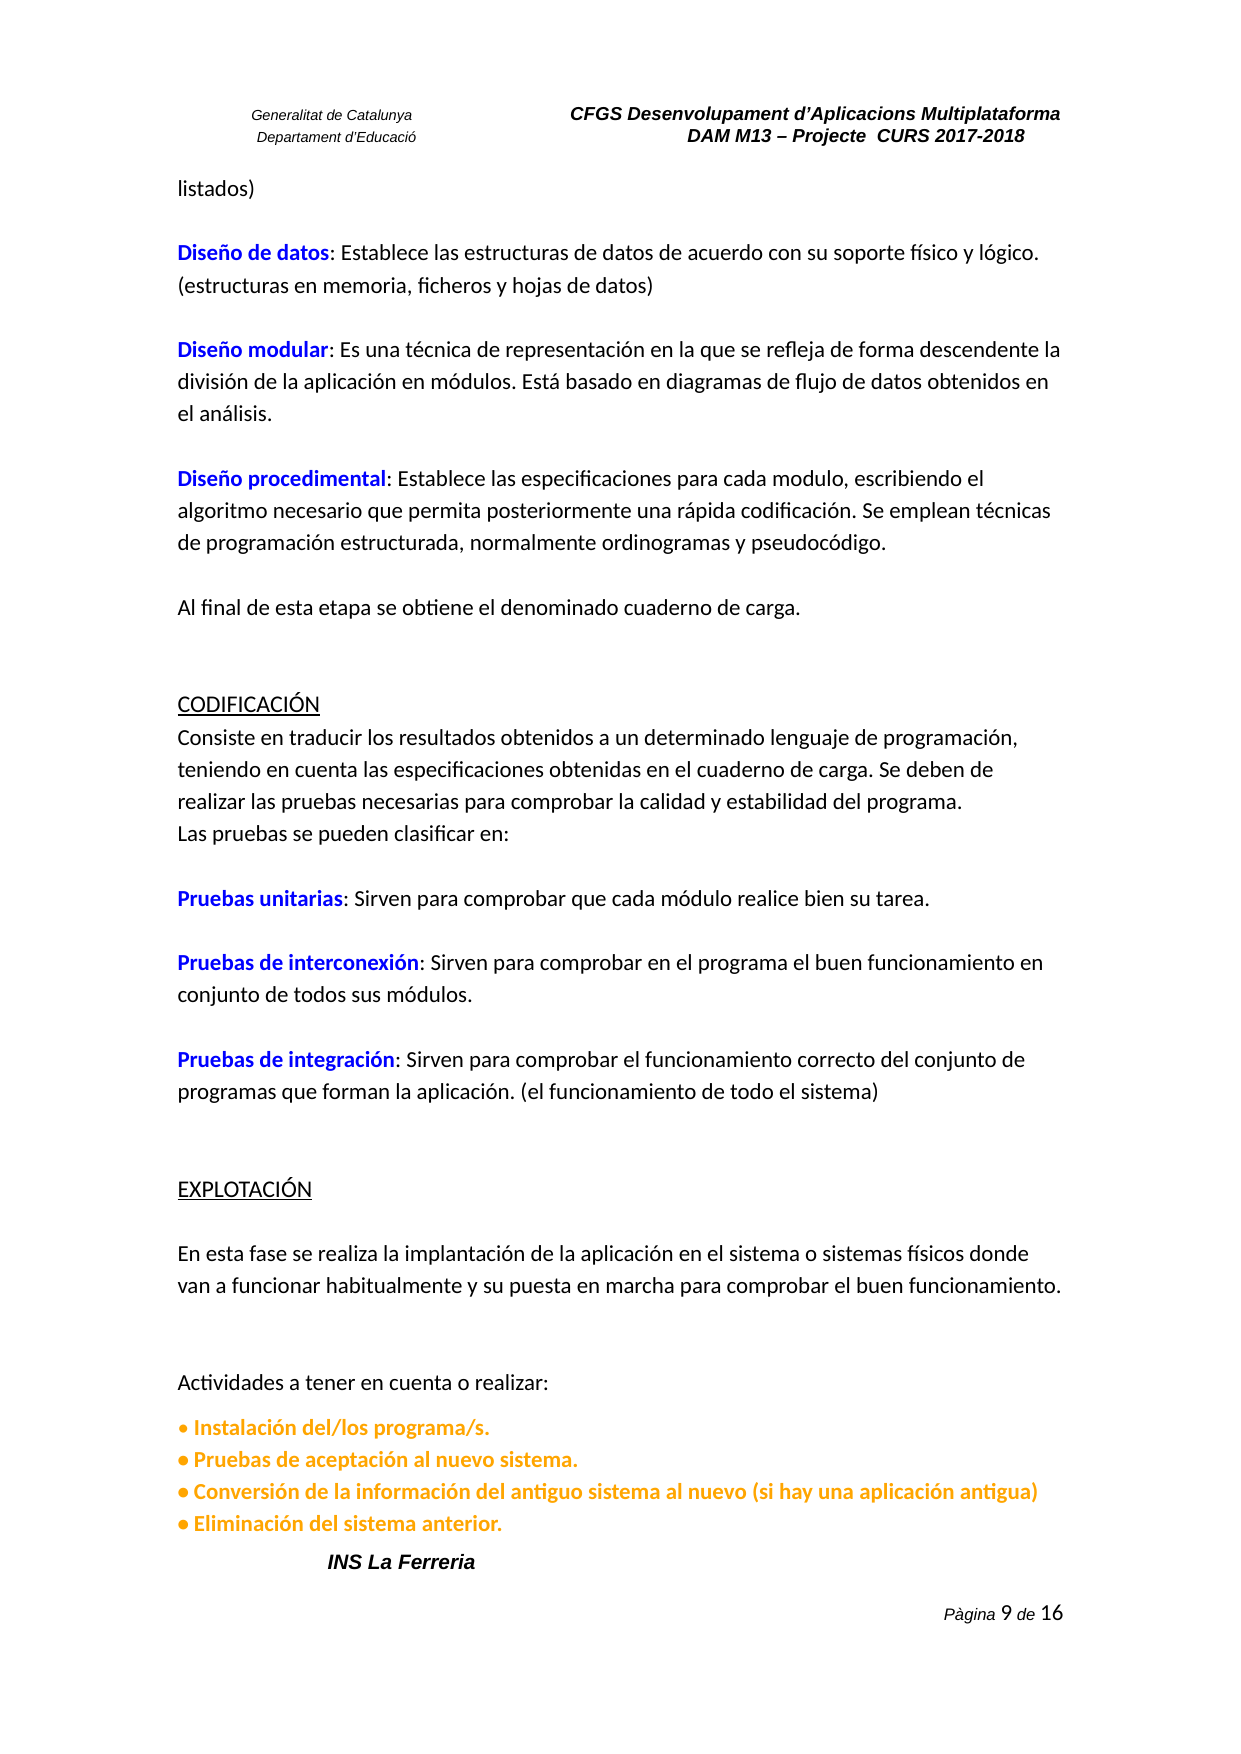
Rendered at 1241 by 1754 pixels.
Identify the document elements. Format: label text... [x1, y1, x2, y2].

subtitle listados) Diseño de datos: Establece las estructuras de datos de acuerdo con su soporte físico y lógico. (estructuras en memoria, ficheros y hojas de datos) Diseño modular: Es una técnica de representación en la que se refleja de forma descendente la división de la aplicación en módulos. Está basado en diagramas de flujo de datos obtenidos en el análisis. Diseño procedimental: Establece las especificaciones para cada modulo, escribiendo el algoritmo necesario que permita posteriormente una rápida codificación. Se emplean técnicas de programación estructurada, normalmente ordinogramas y pseudocódigo. Al final de esta etapa se obtiene el denominado cuaderno de carga. CODIFICACIÓN Consiste en traducir los resultados obtenidos a un determinado lenguaje de programación, teniendo en cuenta las especificaciones obtenidas en el cuaderno de carga. Se deben de realizar las pruebas necesarias para comprobar la calidad y estabilidad del programa. Las pruebas se pueden clasificar en: Pruebas unitarias: Sirven para comprobar que cada módulo realice bien su tarea. Pruebas de interconexión: Sirven para comprobar en el programa el buen funcionamiento en conjunto de todos sus módulos. Pruebas de integración: Sirven para comprobar el funcionamiento correcto del conjunto de programas que forman la aplicación. (el funcionamiento de todo el sistema) EXPLOTACIÓN En esta fase se realiza la implantación de la aplicación en el sistema o sistemas físicos donde van a funcionar habitualmente y su puesta en marcha para comprobar el buen funcionamiento. Actividades a tener en cuenta o realizar: [177, 174, 1063, 1396]
subtitle • Instalación del/los programa/s. • Pruebas de aceptación al nuevo sistema. • Conversión de la información del antiguo sistema al nuevo (si hay una aplicación antigua) • Eliminación del sistema anterior. [177, 1413, 1063, 1537]
picture [187, 1551, 325, 1614]
picture [177, 79, 253, 151]
